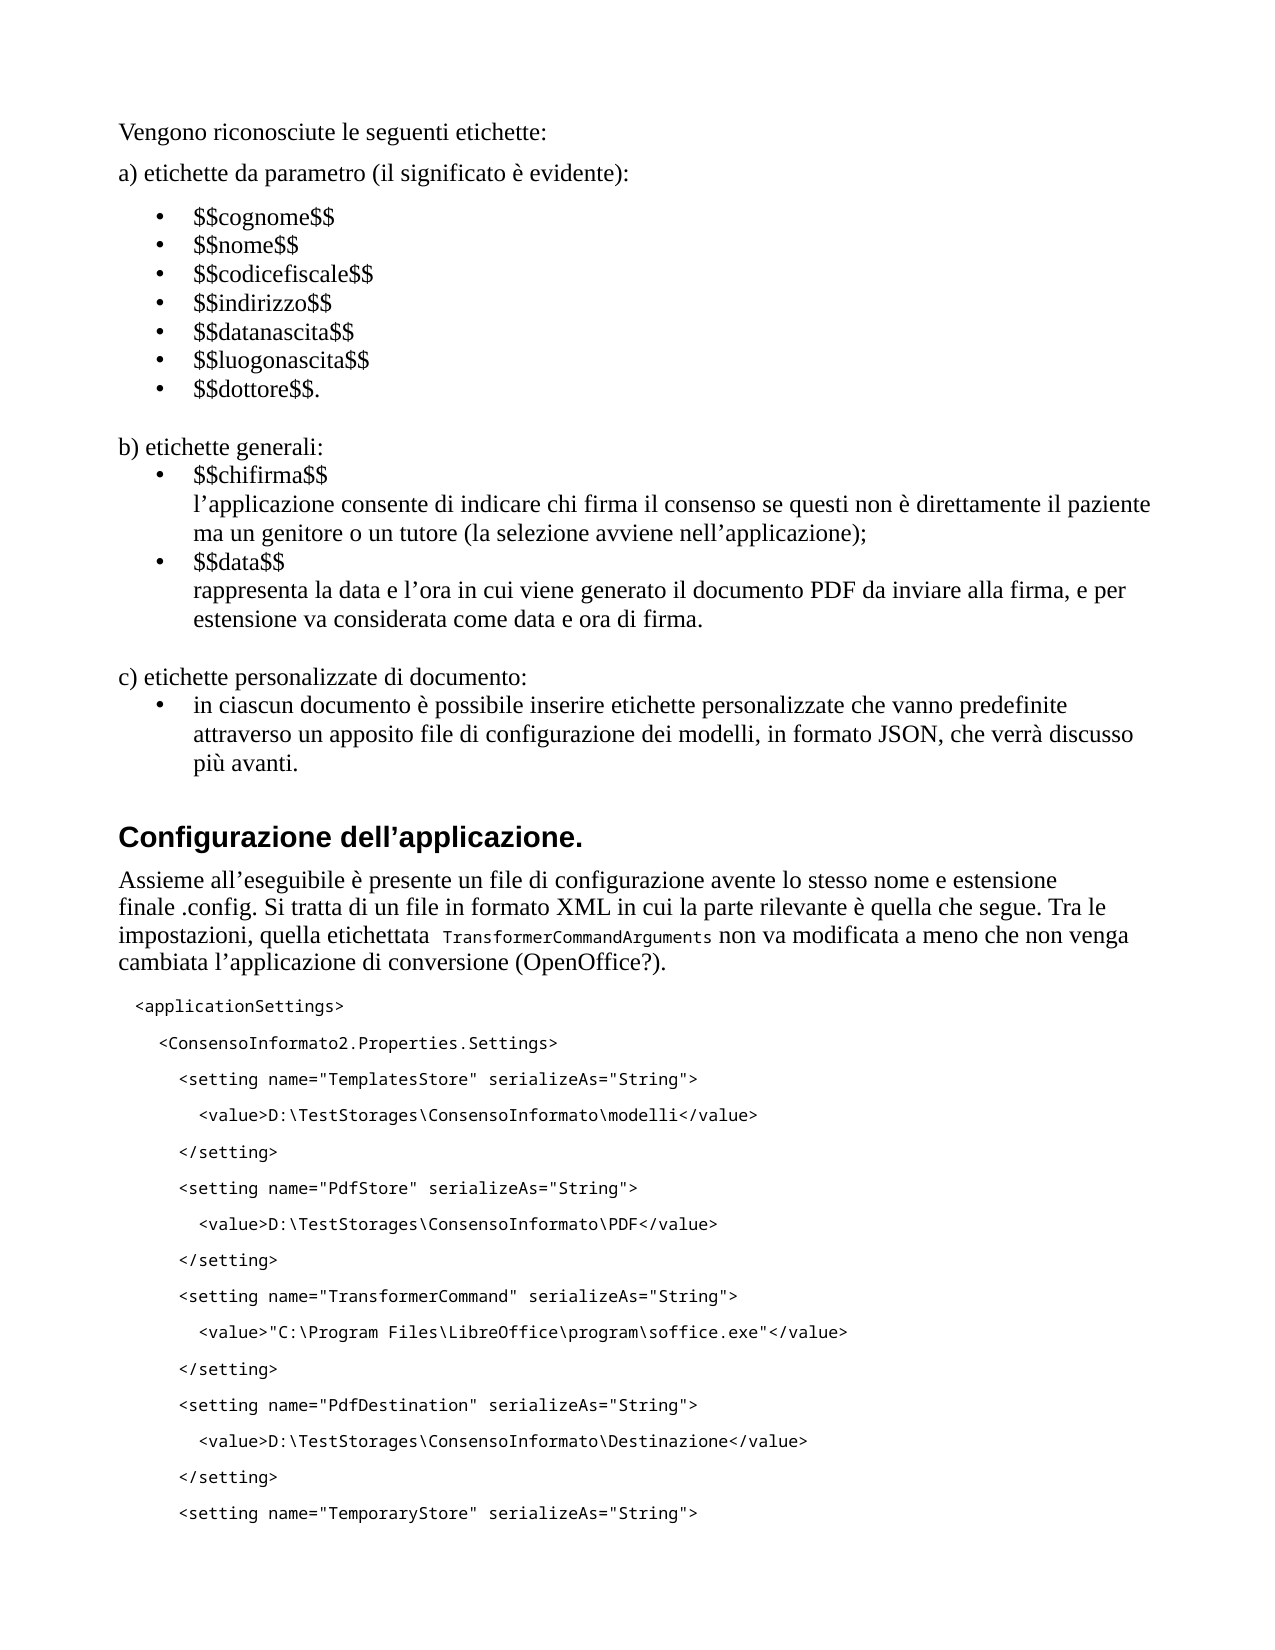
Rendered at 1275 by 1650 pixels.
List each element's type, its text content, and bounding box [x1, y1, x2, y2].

text <ConsensoInformato2.Properties.Settings> [118, 1032, 1157, 1054]
list $$cognome$$ [156, 202, 1157, 231]
text <setting name="TemplatesStore" serializeAs="String"> [118, 1068, 1157, 1090]
text a) etichette da parametro (il significato è evidente): [118, 160, 1157, 187]
text c) etichette personalizzate di documento: [118, 662, 1157, 691]
list $$dottore$$. [156, 374, 1157, 403]
text Vengono riconosciute le seguenti etichette: [118, 118, 1157, 145]
text <value>D:\TestStorages\ConsensoInformato\Destinazione</value> [118, 1430, 1157, 1452]
text </setting> [118, 1466, 1157, 1488]
text <setting name="TemporaryStore" serializeAs="String"> [118, 1502, 1157, 1524]
list $$chifirma$$ l’applicazione consente di indicare chi firma il consenso se questi non è direttamente il paziente ma un genitore o un tutore (la selezione avviene nell’applicazione); [156, 461, 1157, 547]
list $$datanascita$$ [156, 317, 1157, 346]
text <value>D:\TestStorages\ConsensoInformato\modelli</value> [118, 1105, 1157, 1126]
list $$nome$$ [156, 231, 1157, 259]
text Assieme all’eseguibile è presente un file di configurazione avente lo stesso nome e estensione finale .config. Si tratta di un file in formato XML in cui la parte rilevante è quella che segue. Tra le impostazioni, quella etichettata TransformerCommandArguments non va modificata a meno che non venga cambiata l’applicazione di conversione (OpenOffice?). [118, 866, 1157, 976]
text <value>"C:\Program Files\LibreOffice\program\soffice.exe"</value> [118, 1322, 1157, 1343]
text </setting> [118, 1141, 1157, 1162]
list $$data$$ rappresenta la data e l’ora in cui viene generato il documento PDF da inviare alla firma, e per estensione va considerata come data e ora di firma. [156, 547, 1157, 633]
text <value>D:\TestStorages\ConsensoInformato\PDF</value> [118, 1213, 1157, 1235]
text <applicationSettings> [118, 991, 1157, 1018]
list $$indirizzo$$ [156, 288, 1157, 317]
list in ciascun documento è possibile inserire etichette personalizzate che vanno predefinite attraverso un apposito file di configurazione dei modelli, in formato JSON, che verrà discusso più avanti. [156, 691, 1157, 777]
text <setting name="PdfDestination" serializeAs="String"> [118, 1394, 1157, 1415]
text b) etichette generali: [118, 432, 1157, 461]
list $$codicefiscale$$ [156, 259, 1157, 288]
text </setting> [118, 1358, 1157, 1379]
text </setting> [118, 1249, 1157, 1271]
subtitle Configurazione dell’applicazione. [118, 820, 1157, 854]
list $$luogonascita$$ [156, 346, 1157, 374]
text <setting name="PdfStore" serializeAs="String"> [118, 1177, 1157, 1198]
text <setting name="TransformerCommand" serializeAs="String"> [118, 1285, 1157, 1307]
